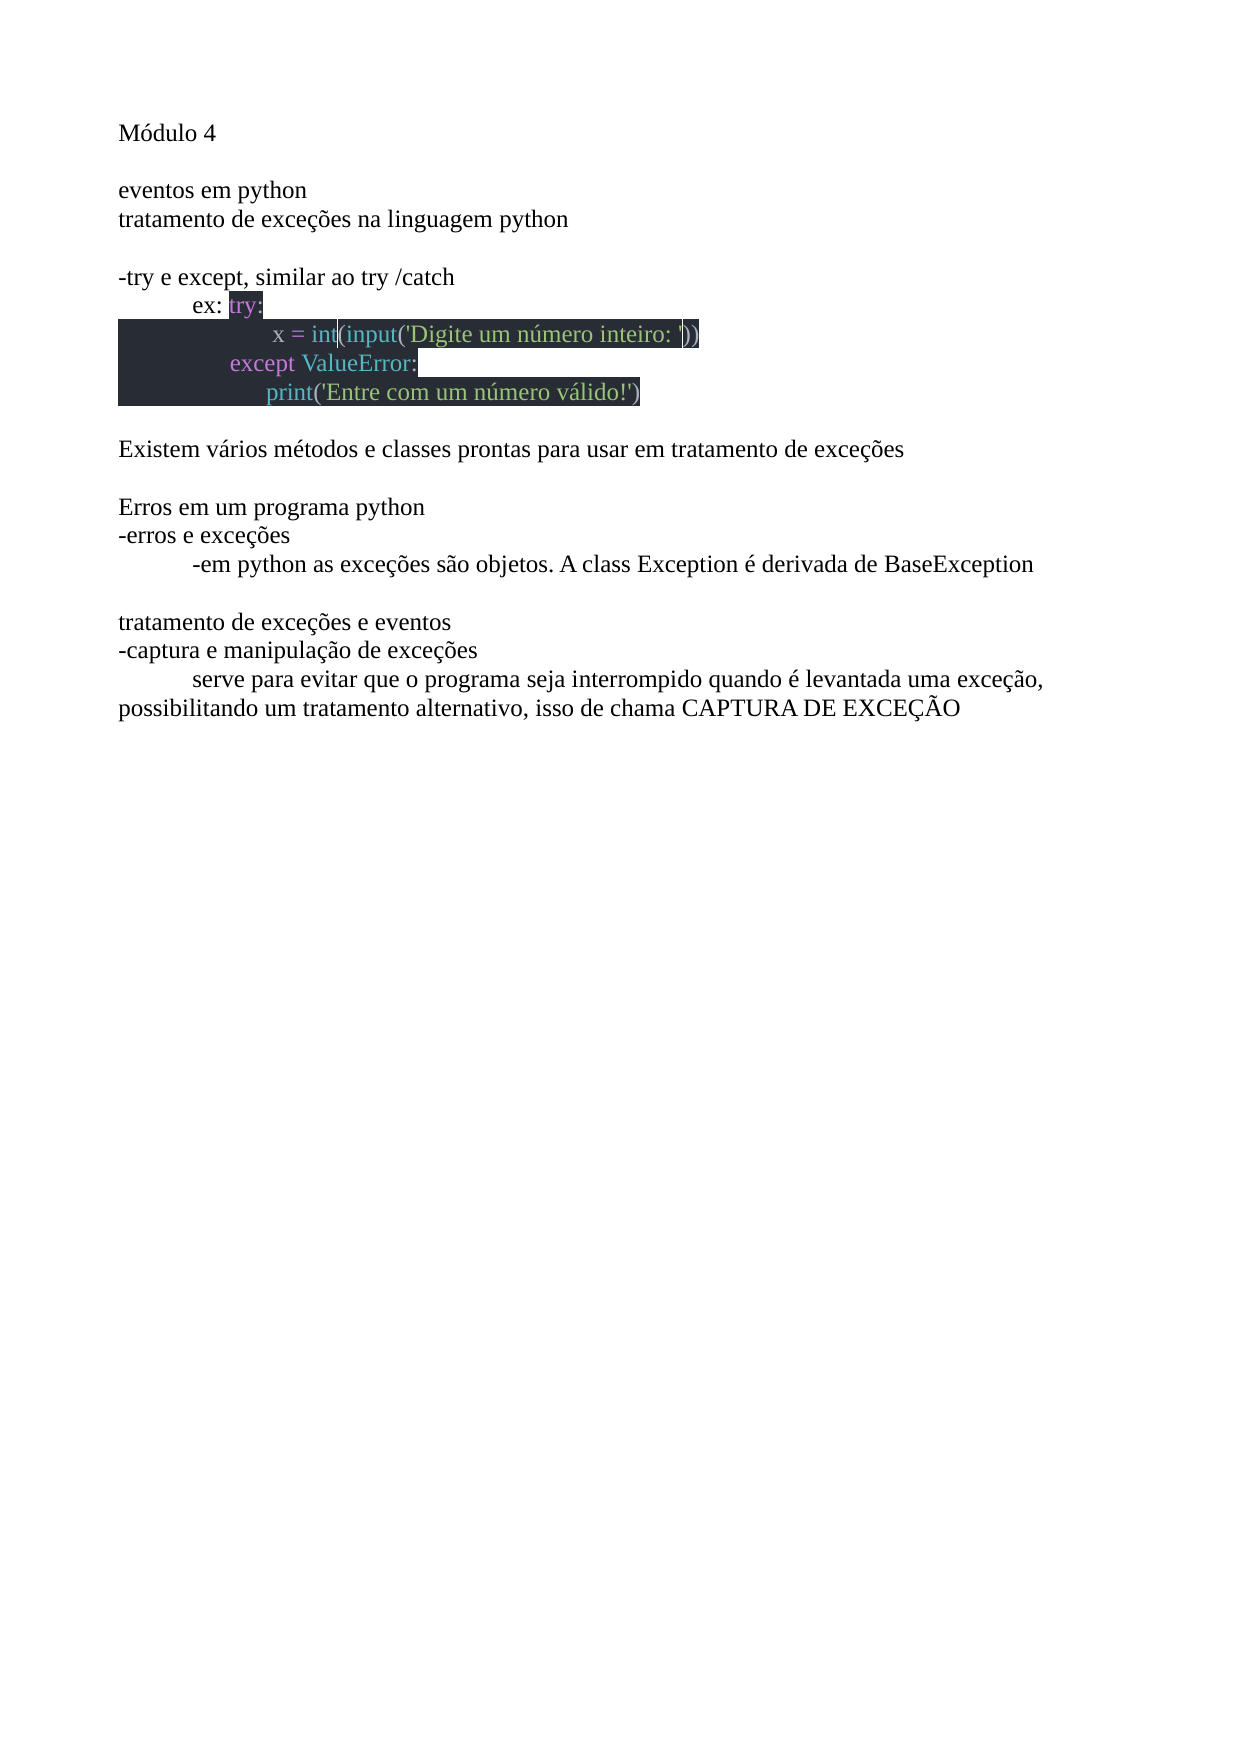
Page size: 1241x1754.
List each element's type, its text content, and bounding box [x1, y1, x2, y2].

text ex: try: [118, 291, 1122, 319]
text serve para evitar que o programa seja interrompido quando é levantada uma exceção, possibilitando um tratamento alternativo, isso de chama CAPTURA DE EXCEÇÃO [118, 664, 1122, 722]
text Erros em um programa python [118, 492, 1122, 521]
text -erros e exceções [118, 521, 1122, 549]
text -em python as exceções são objetos. A class Exception é derivada de BaseException [118, 549, 1122, 578]
text eventos em python [118, 176, 1122, 204]
text tratamento de exceções na linguagem python [118, 204, 1122, 233]
text -try e except, similar ao try /catch [118, 262, 1122, 291]
text Módulo 4 [118, 118, 1122, 147]
text -captura e manipulação de exceções [118, 636, 1122, 664]
text except ValueError: [118, 348, 1122, 377]
text print('Entre com um número válido!') [118, 377, 1122, 406]
text Existem vários métodos e classes prontas para usar em tratamento de exceções [118, 434, 1122, 463]
text x = int(input('Digite um número inteiro: ')) [118, 319, 1122, 348]
text tratamento de exceções e eventos [118, 607, 1122, 636]
